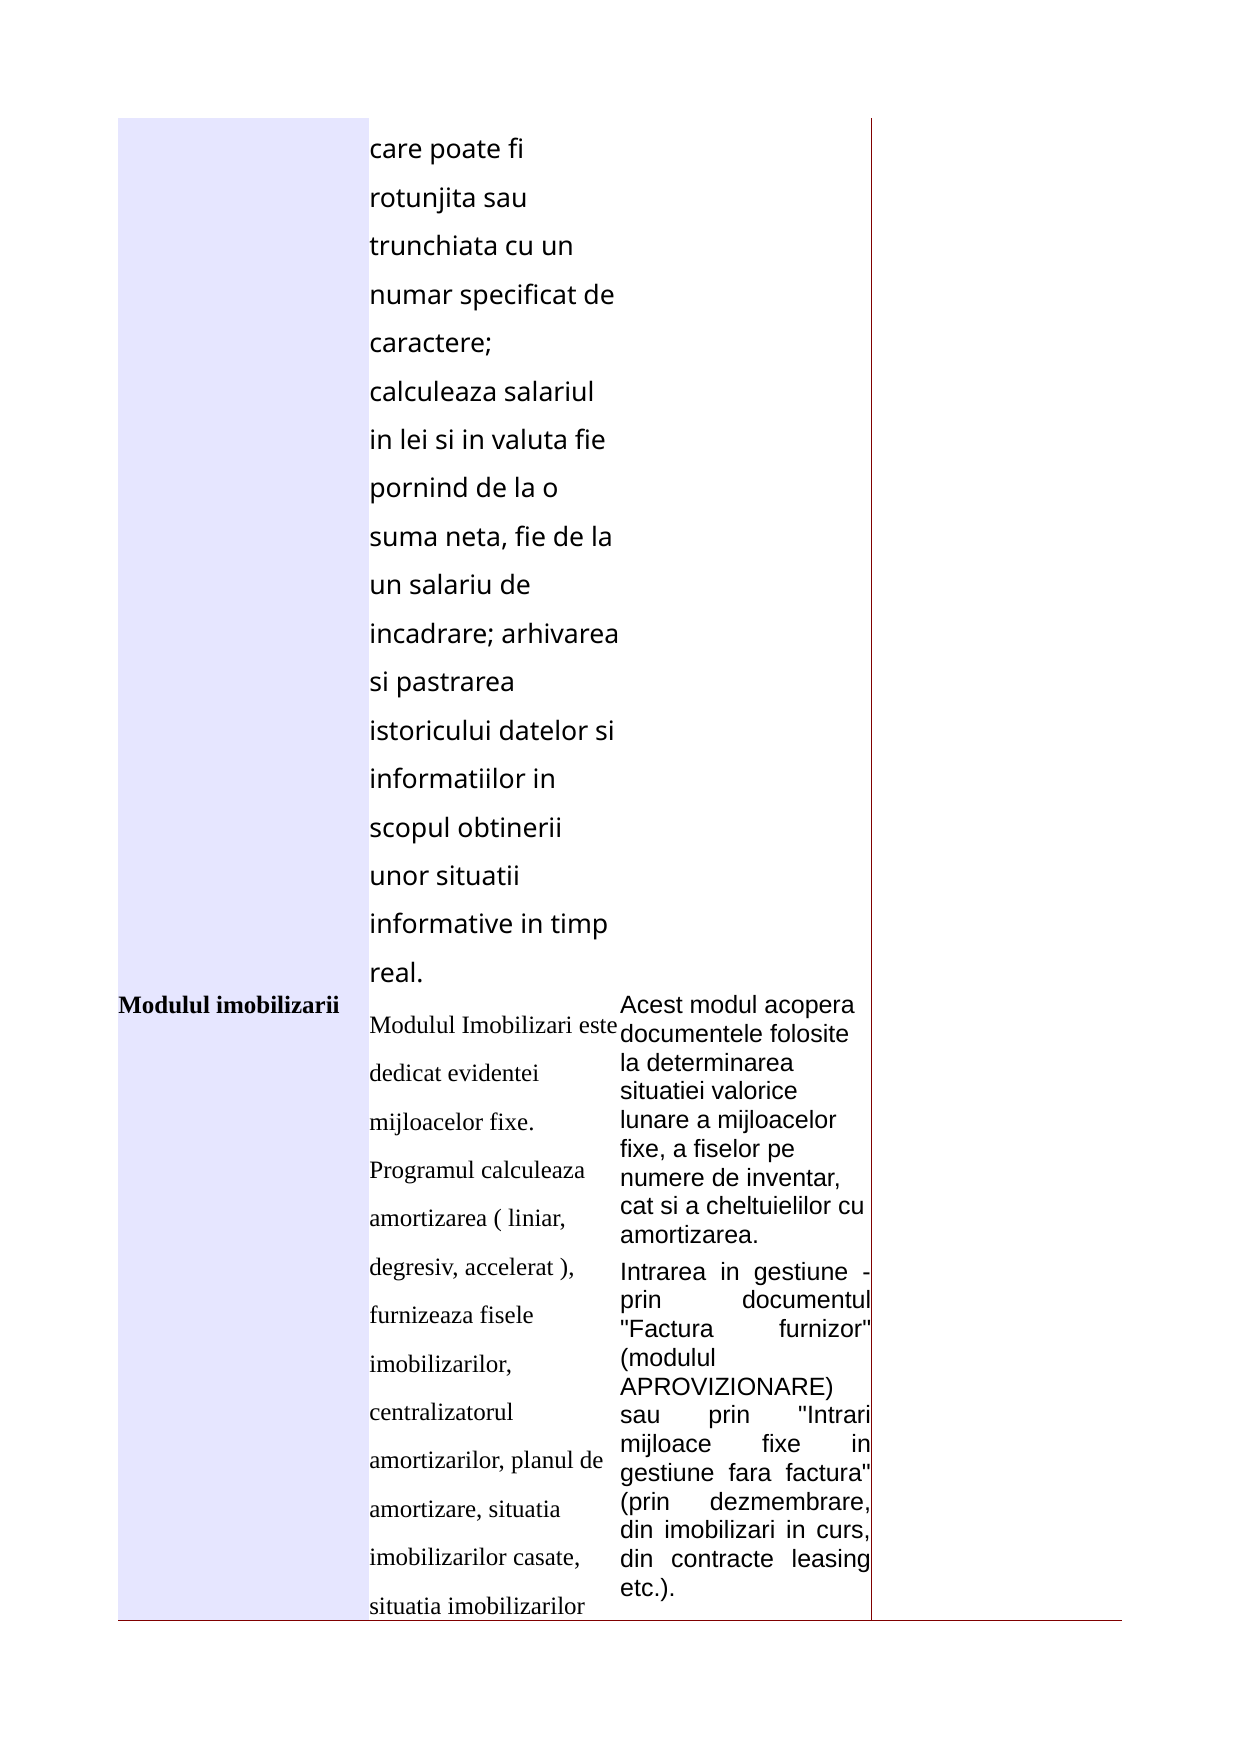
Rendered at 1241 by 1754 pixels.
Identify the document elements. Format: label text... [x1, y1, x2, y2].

table_cell Modulul Imobilizari este dedicat evidentei mijloacelor fixe. Programul calculeaza amortizarea ( liniar, degresiv, accelerat ), furnizeaza fisele imobilizarilor, centralizatorul amortizarilor, planul de amortizare, situatia imobilizarilor casate, situatia imobilizarilor [369, 990, 620, 1620]
table_cell care poate fi rotunjita sau trunchiata cu un numar specificat de caractere; calculeaza salariul in lei si in valuta fie pornind de la o suma neta, fie de la un salariu de incadrare; arhivarea si pastrarea istoricului datelor si informatiilor in scopul obtinerii unor situatii informative in timp real. [369, 118, 620, 990]
table_cell [872, 118, 1122, 990]
table_cell Acest modul acopera documentele folosite la determinarea situatiei valorice lunare a mijloacelor fixe, a fiselor pe numere de inventar, cat si a cheltuielilor cu amortizarea. Intrarea in gestiune - prin documentul "Factura furnizor" (modulul APROVIZIONARE) sau prin "Intrari mijloace fixe in gestiune fara factura" (prin dezmembrare, din imobilizari in curs, din contracte leasing etc.). [620, 990, 871, 1620]
table_cell Evidenta complexa a personalului Calculul salariilor -In regie -In acord Calculul retinerilor din salarii Calculul concediior medicale Calcul premii Calcul CAR Calcul tichete de masa Declaratii sanatate -Somaj -Pensii -Concedii medicale Fise fiscale Note contabile automate Corelatii automate cu alte module a sistemului de exemplu modulul financiar Evidenta locurilor de cheltuiala cu forta de munca pe structuri lineare sau arborescente . Evidenta personalului normat pe locuri de cheltuiala , si comparatii cu numarul real de personal pe locuri de cheltuiala . [620, 118, 871, 990]
table_cell [118, 118, 369, 990]
table_cell Modulul imobilizarii [118, 990, 369, 1620]
table_cell [872, 990, 1122, 1620]
